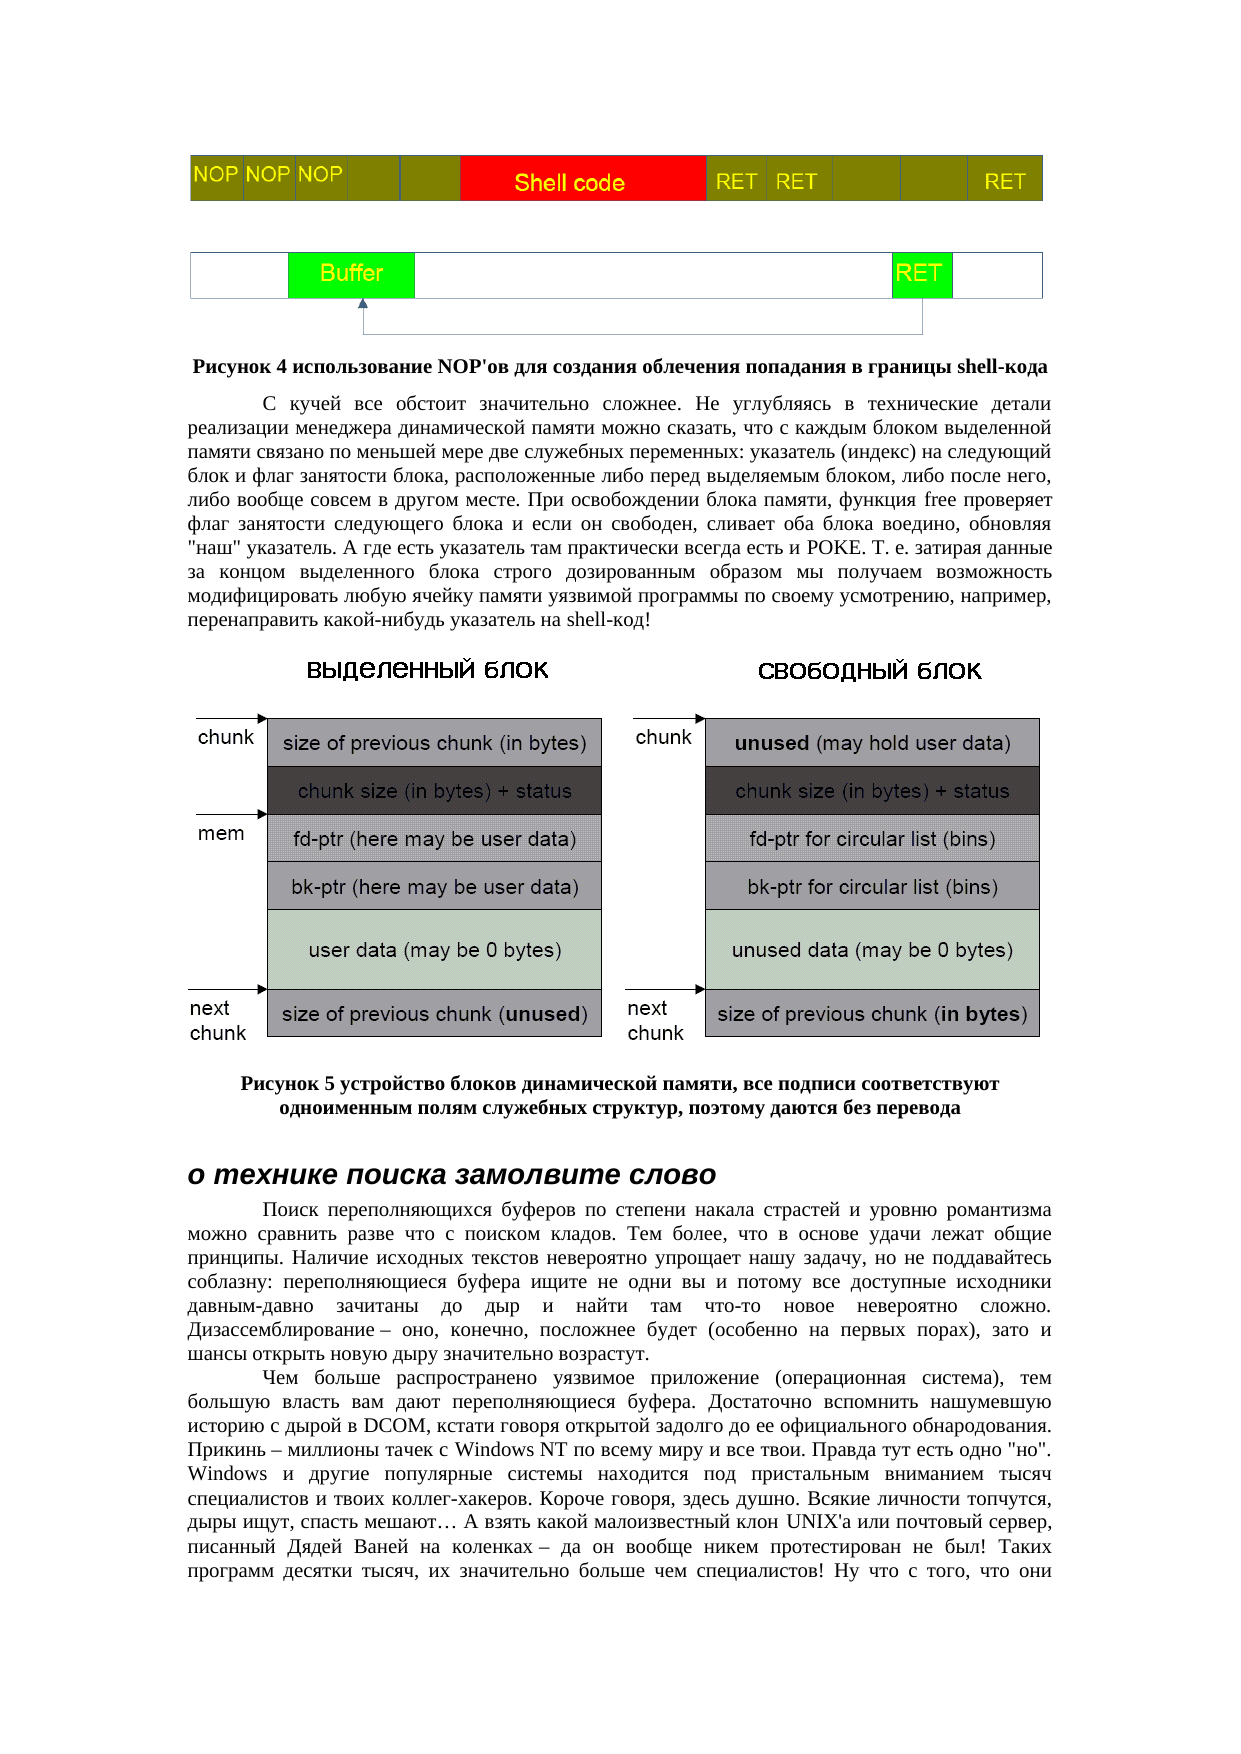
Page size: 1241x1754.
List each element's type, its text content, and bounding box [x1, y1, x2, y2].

text Чем больше распространено уязвимое приложение (операционная система), тем большую власть вам дают переполняющиеся буфера. Достаточно вспомнить нашумевшую историю с дырой в DCOM, кстати говоря открытой задолго до ее официального обнародования. Прикинь – миллионы тачек с Windows NT по всему миру и все твои. Правда тут есть одно "но". Windows и другие популярные системы находится под пристальным вниманием тысяч специалистов и твоих коллег-хакеров. Короче говоря, здесь душно. Всякие личности топчутся, дыры ищут, спасть мешают… А взять какой малоизвестный клон UNIX'а или почтовый сервер, писанный Дядей Ваней на коленках – да он вообще никем протестирован не был! Таких программ десятки тысяч, их значительно больше чем специалистов! Ну что с того, что они [187, 1365, 1053, 1582]
text Рисунок 5 устройство блоков динамической памяти, все подписи соответствуют одноименным полям служебных структур, поэтому даются без перевода [187, 1071, 1053, 1119]
subtitle о технике поиска замолвите слово [187, 1157, 1053, 1190]
picture [187, 150, 1052, 342]
text Рисунок 4 использование NOP'ов для создания облечения попадания в границы shell-кода [187, 354, 1053, 378]
text Поиск переполняющихся буферов по степени накала страстей и уровню романтизма можно сравнить разве что с поиском кладов. Тем более, что в основе удачи лежат общие принципы. Наличие исходных текстов невероятно упрощает нашу задачу, но не поддавайтесь соблазну: переполняющиеся буфера ищите не одни вы и потому все доступные исходники давным-давно зачитаны до дыр и найти там что-то новое невероятно сложно. Дизассемблирование – оно, конечно, посложнее будет (особенно на первых порах), зато и шансы открыть новую дыру значительно возрастут. [187, 1197, 1053, 1365]
text С кучей все обстоит значительно сложнее. Не углубляясь в технические детали реализации менеджера динамической памяти можно сказать, что с каждым блоком выделенной памяти связано по меньшей мере две служебных переменных: указатель (индекс) на следующий блок и флаг занятости блока, расположенные либо перед выделяемым блоком, либо после него, либо вообще совсем в другом месте. При освобождении блока памяти, функция free проверяет флаг занятости следующего блока и если он свободен, сливает оба блока воедино, обновляя "наш" указатель. А где есть указатель там практически всегда есть и POKE. Т. е. затирая данные за концом выделенного блока строго дозированным образом мы получаем возможность модифицировать любую ячейку памяти уязвимой программы по своему усмотрению, например, перенаправить какой-нибудь указатель на shell-код! [187, 391, 1053, 631]
picture [187, 655, 1052, 1059]
